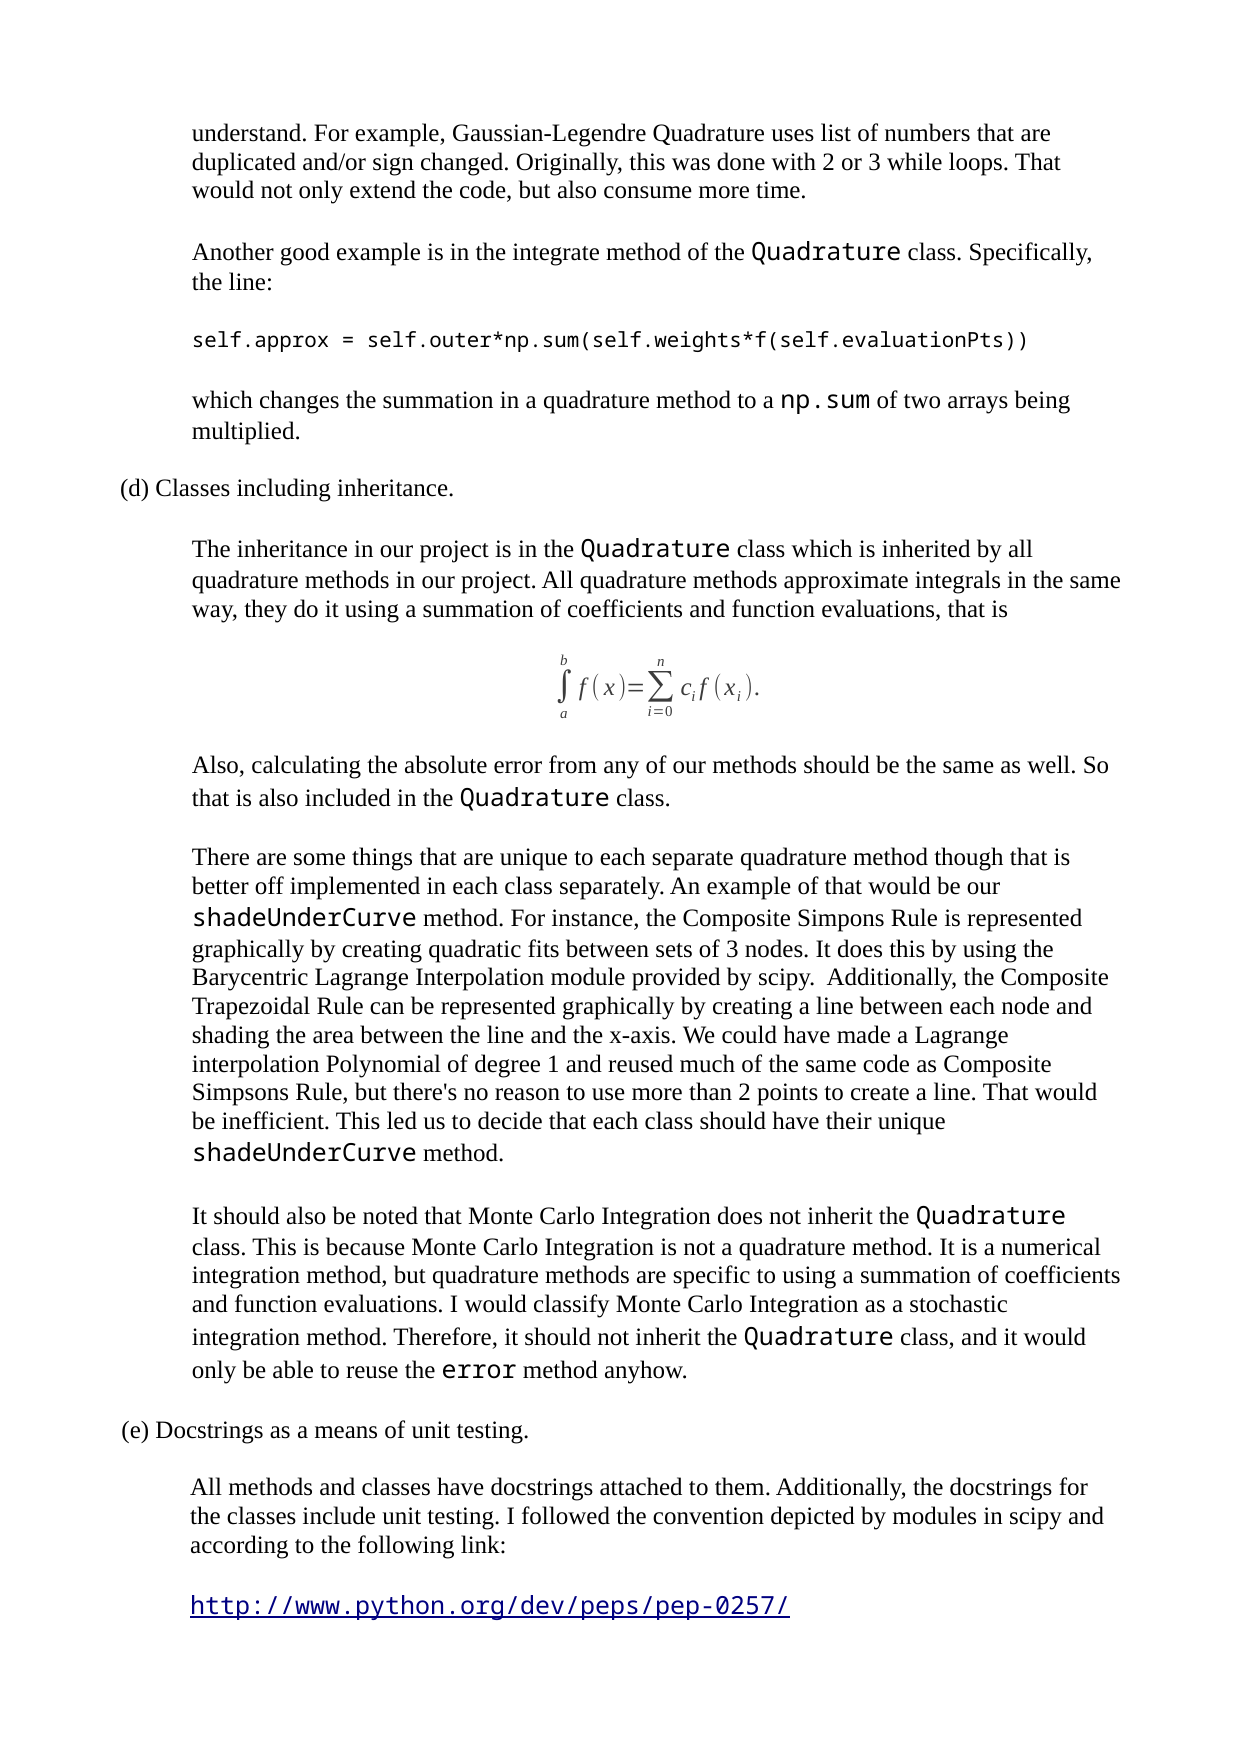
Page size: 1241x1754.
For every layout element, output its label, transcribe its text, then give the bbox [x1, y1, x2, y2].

text self.approx = self.outer*np.sum(self.weights*f(self.evaluationPts)) [192, 325, 1122, 353]
text http://www.python.org/dev/peps/pep-0257/ [190, 1587, 1122, 1622]
text which changes the summation in a quadrature method to a np.sum of two arrays being multiplied. [192, 382, 1122, 445]
text (e) Docstrings as a means of unit testing. [121, 1415, 1122, 1444]
text Also, calculating the absolute error from any of our methods should be the same as well. So that is also included in the Quadrature class. [192, 751, 1122, 813]
text Another good example is in the integrate method of the Quadrature class. Specifically, the line: [192, 233, 1122, 296]
text The inheritance in our project is in the Quadrature class which is inherited by all quadrature methods in our project. All quadrature methods approximate integrals in the same way, they do it using a summation of coefficients and function evaluations, that is [192, 531, 1122, 622]
text understand. For example, Gaussian-Legendre Quadrature uses list of numbers that are duplicated and/or sign changed. Originally, this was done with 2 or 3 while loops. That would not only extend the code, but also consume more time. [192, 118, 1122, 204]
text All methods and classes have docstrings attached to them. Additionally, the docstrings for the classes include unit testing. I followed the convention depicted by modules in scipy and according to the following link: [190, 1472, 1122, 1559]
text There are some things that are unique to each separate quadrature method though that is better off implemented in each class separately. An example of that would be our shadeUnderCurve method. For instance, the Composite Simpons Rule is represented graphically by creating quadratic fits between sets of 3 nodes. It does this by using the Barycentric Lagrange Interpolation module provided by scipy. Additionally, the Composite Trapezoidal Rule can be represented graphically by creating a line between each node and shading the area between the line and the x-axis. We could have made a Lagrange interpolation Polynomial of degree 1 and reused much of the same code as Composite Simpsons Rule, but there's no reason to use more than 2 points to create a line. That would be inefficient. This led us to decide that each class should have their unique shadeUnderCurve method. [192, 842, 1122, 1169]
list (d) Classes including inheritance. [120, 473, 1122, 502]
text It should also be noted that Monte Carlo Integration does not inherit the Quadrature class. This is because Monte Carlo Integration is not a quadrature method. It is a numerical integration method, but quadrature methods are specific to using a summation of coefficients and function evaluations. I would classify Monte Carlo Integration as a stochastic integration method. Therefore, it should not inherit the Quadrature class, and it would only be able to reuse the error method anyhow. [192, 1198, 1122, 1386]
